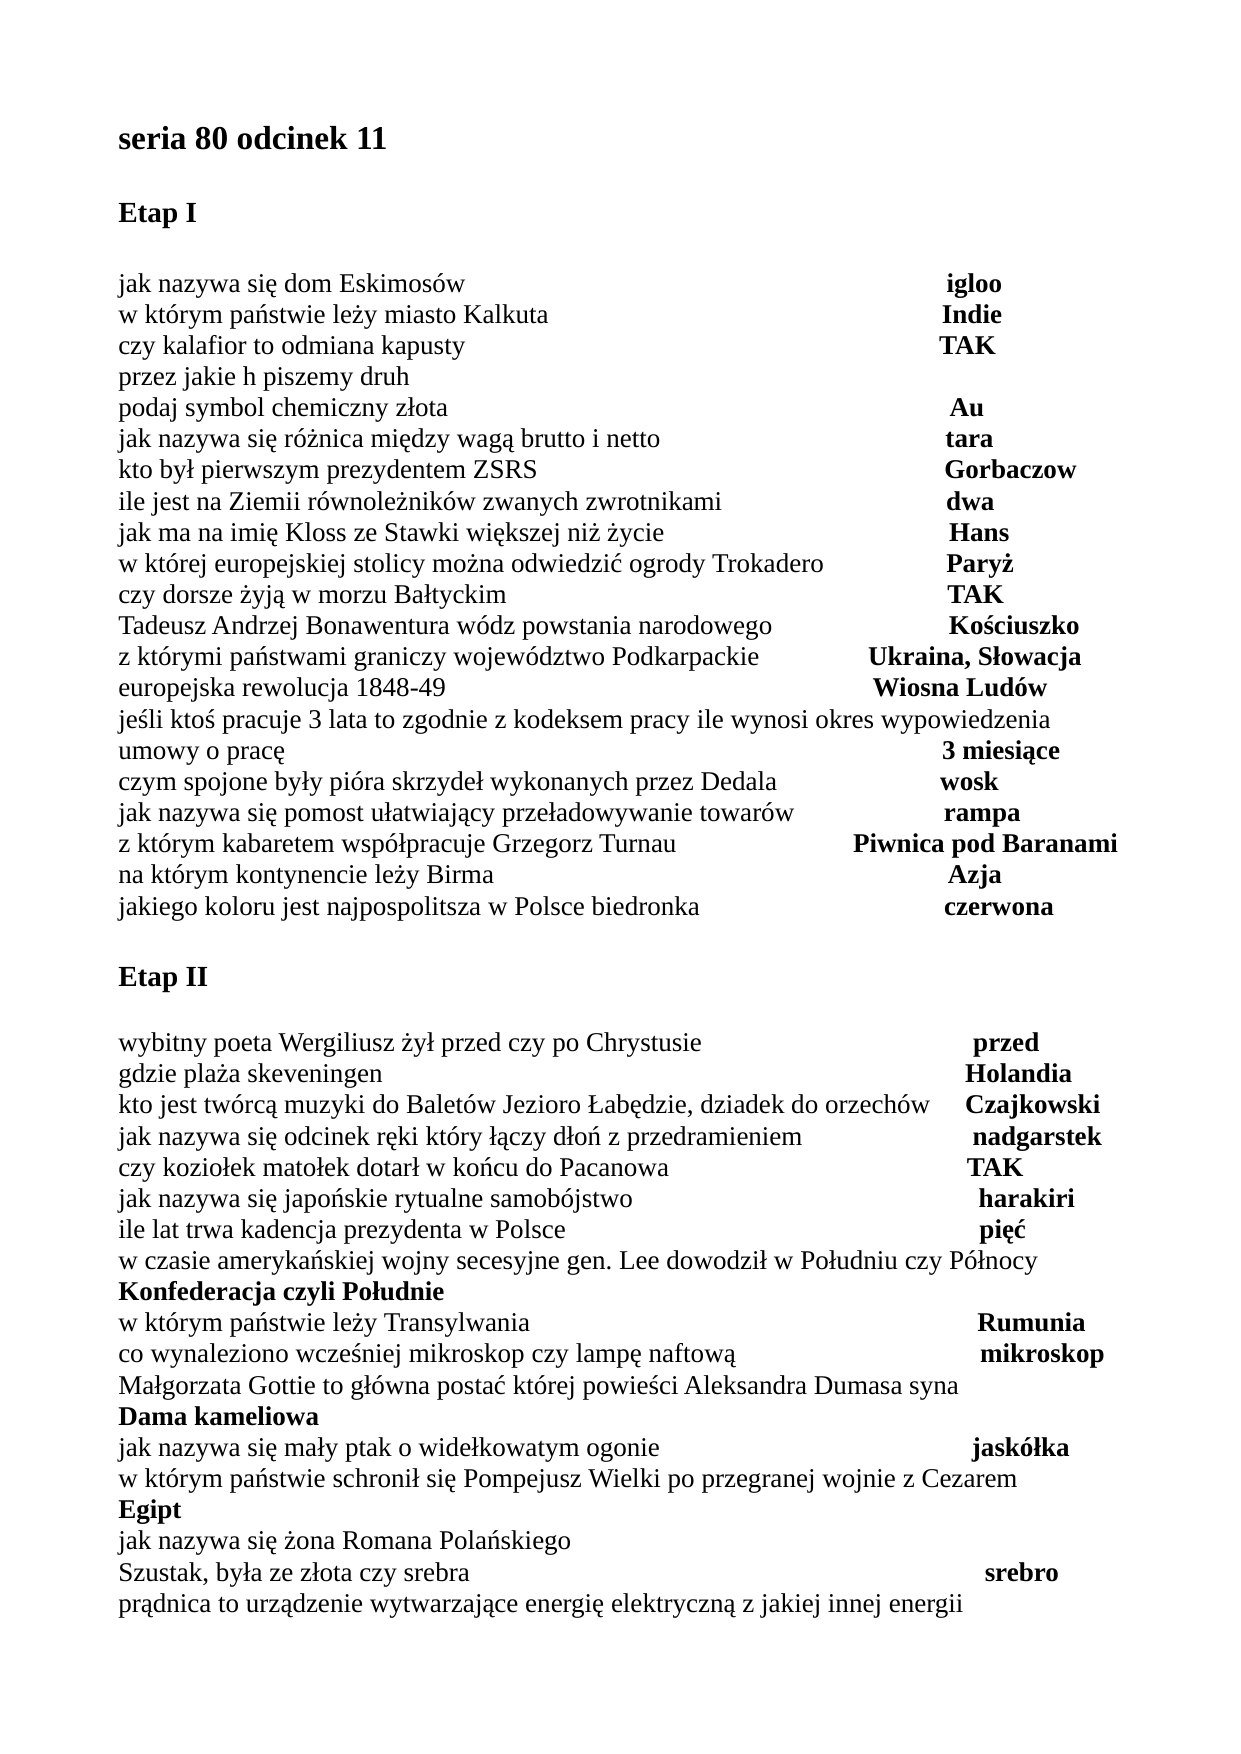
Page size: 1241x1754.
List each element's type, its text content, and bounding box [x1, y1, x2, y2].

text jeśli ktoś pracuje 3 lata to zgodnie z kodeksem pracy ile wynosi okres wypowiedzenia umowy o pracę 3 miesiące [118, 703, 1122, 765]
text co wynaleziono wcześniej mikroskop czy lampę naftową mikroskop [118, 1338, 1122, 1369]
text Małgorzata Gottie to główna postać której powieści Aleksandra Dumasa syna [118, 1369, 1122, 1400]
text w którym państwie leży miasto Kalkuta Indie [118, 298, 1122, 329]
text na którym kontynencie leży Birma Azja [118, 858, 1122, 889]
text podaj symbol chemiczny złota Au [118, 391, 1122, 422]
text czy koziołek matołek dotarł w końcu do Pacanowa TAK [118, 1151, 1122, 1182]
text europejska rewolucja 1848-49 Wiosna Ludów [118, 672, 1122, 703]
text czy dorsze żyją w morzu Bałtyckim TAK [118, 578, 1122, 609]
text gdzie plaża skeveningen Holandia [118, 1057, 1122, 1088]
text jak nazywa się japońskie rytualne samobójstwo harakiri [118, 1182, 1122, 1213]
text jak nazywa się mały ptak o widełkowatym ogonie jaskółka [118, 1431, 1122, 1462]
text Dama kameliowa [118, 1400, 1122, 1431]
text z którymi państwami graniczy województwo Podkarpackie Ukraina, Słowacja [118, 640, 1122, 672]
text prądnica to urządzenie wytwarzające energię elektryczną z jakiej innej energii [118, 1587, 1122, 1618]
text jak nazywa się dom Eskimosów igloo [118, 267, 1122, 298]
text jak nazywa się odcinek ręki który łączy dłoń z przedramieniem nadgarstek [118, 1119, 1122, 1151]
text w którym państwie leży Transylwania Rumunia [118, 1306, 1122, 1338]
text w której europejskiej stolicy można odwiedzić ogrody Trokadero Paryż [118, 547, 1122, 578]
text Etap II [118, 959, 1122, 993]
text Szustak, była ze złota czy srebra srebro [118, 1556, 1122, 1587]
text kto jest twórcą muzyki do Baletów Jezioro Łabędzie, dziadek do orzechów Czajkowski [118, 1088, 1122, 1119]
text czym spojone były pióra skrzydeł wykonanych przez Dedala wosk [118, 765, 1122, 796]
text w którym państwie schronił się Pompejusz Wielki po przegranej wojnie z Cezarem [118, 1462, 1122, 1493]
text jakiego koloru jest najpospolitsza w Polsce biedronka czerwona [118, 889, 1122, 921]
text z którym kabaretem współpracuje Grzegorz Turnau Piwnica pod Baranami [118, 827, 1122, 858]
text wybitny poeta Wergiliusz żył przed czy po Chrystusie przed [118, 1026, 1122, 1057]
text ile jest na Ziemii równoleżników zwanych zwrotnikami dwa [118, 485, 1122, 516]
text jak nazywa się żona Romana Polańskiego [118, 1524, 1122, 1556]
text jak nazywa się różnica między wagą brutto i netto tara [118, 422, 1122, 453]
text jak nazywa się pomost ułatwiający przeładowywanie towarów rampa [118, 796, 1122, 827]
text Tadeusz Andrzej Bonawentura wódz powstania narodowego Kościuszko [118, 609, 1122, 640]
text ile lat trwa kadencja prezydenta w Polsce pięć [118, 1213, 1122, 1244]
text jak ma na imię Kloss ze Stawki większej niż życie Hans [118, 516, 1122, 547]
text Konfederacja czyli Południe [118, 1275, 1122, 1306]
text seria 80 odcinek 11 [118, 118, 1122, 156]
text czy kalafior to odmiana kapusty TAK [118, 329, 1122, 360]
text w czasie amerykańskiej wojny secesyjne gen. Lee dowodził w Południu czy Północy [118, 1244, 1122, 1275]
text kto był pierwszym prezydentem ZSRS Gorbaczow [118, 453, 1122, 485]
text przez jakie h piszemy druh [118, 360, 1122, 391]
text Etap I [118, 195, 1122, 228]
text Egipt [118, 1493, 1122, 1524]
